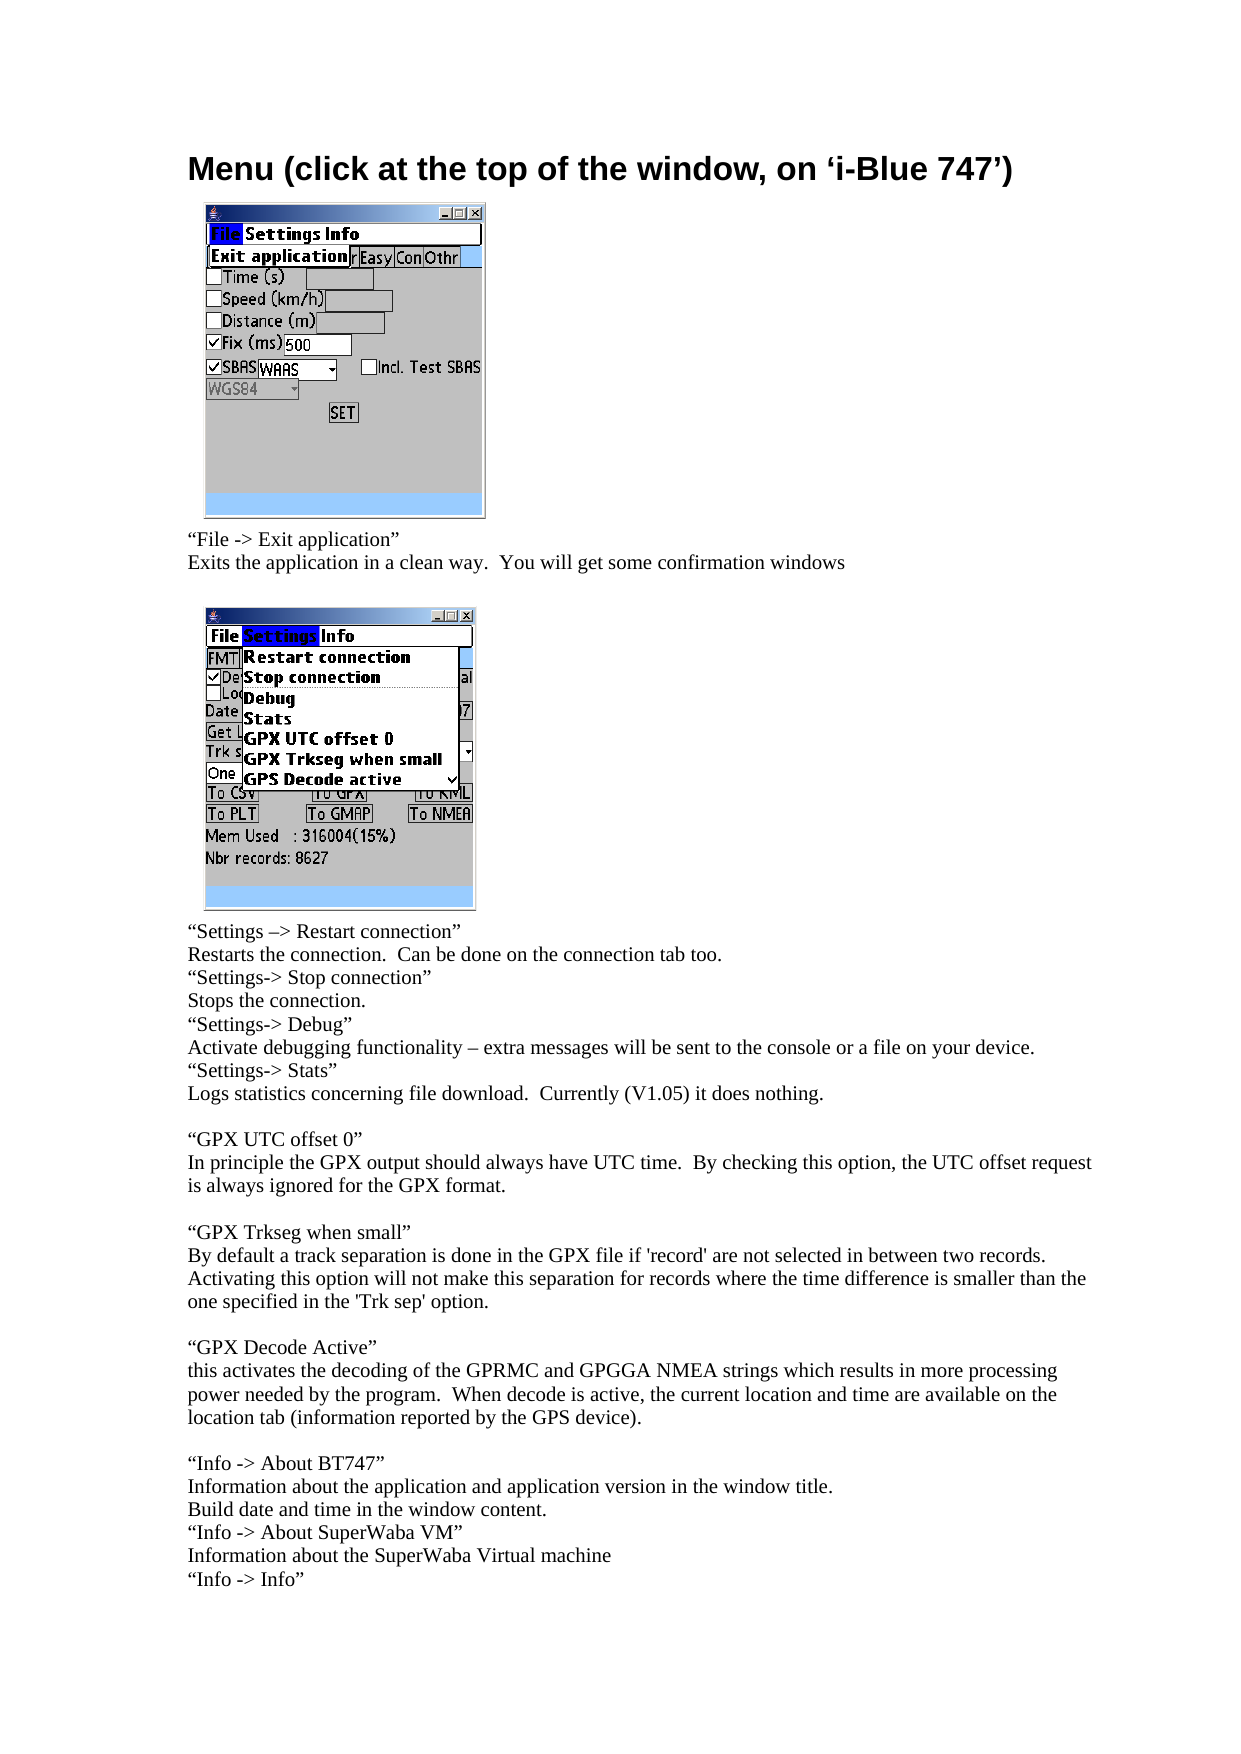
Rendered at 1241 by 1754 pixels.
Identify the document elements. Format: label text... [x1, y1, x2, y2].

text In principle the GPX output should always have UTC time. By checking this option, the UTC offset request is always ignored for the GPX format. [187, 1151, 1109, 1197]
subtitle Menu (click at the top of the window, on ‘i-Blue 747’) [187, 150, 1109, 187]
text this activates the decoding of the GPRMC and GPGGA NMEA strings which results in more processing power needed by the program. When decode is active, the current location and time are available on the location tab (information reported by the GPS device). [187, 1359, 1109, 1429]
text “Settings-> Debug” [187, 1012, 1109, 1036]
text Activate debugging functionality – extra messages will be sent to the console or a file on your device. [187, 1036, 1109, 1059]
text “GPX Decode Active” [187, 1336, 1109, 1359]
text Exits the application in a clean way. You will get some confirmation windows [187, 551, 1109, 574]
text Logs statistics concerning file download. Currently (V1.05) it does nothing. [187, 1082, 1109, 1105]
text “File -> Exit application” [187, 527, 1109, 551]
text “Info -> About SuperWaba VM” [187, 1521, 1109, 1544]
text Information about the application and application version in the window title. [187, 1475, 1109, 1498]
text “GPX Trkseg when small” [187, 1221, 1109, 1244]
text Build date and time in the window content. [187, 1498, 1109, 1521]
text “Info -> Info” [187, 1567, 1109, 1591]
text Restarts the connection. Can be done on the connection tab too. [187, 943, 1109, 966]
text “GPX UTC offset 0” [187, 1128, 1109, 1151]
text Stops the connection. [187, 989, 1109, 1012]
picture [203, 202, 486, 519]
picture [203, 606, 477, 911]
text “Info -> About BT747” [187, 1452, 1109, 1475]
text By default a track separation is done in the GPX file if 'record' are not selected in between two records. Activating this option will not make this separation for records where the time difference is smaller than the one specified in the 'Trk sep' option. [187, 1244, 1109, 1313]
text “Settings –> Restart connection” [187, 920, 1109, 943]
text “Settings-> Stop connection” [187, 966, 1109, 989]
text Information about the SuperWaba Virtual machine [187, 1544, 1109, 1567]
text “Settings-> Stats” [187, 1059, 1109, 1082]
